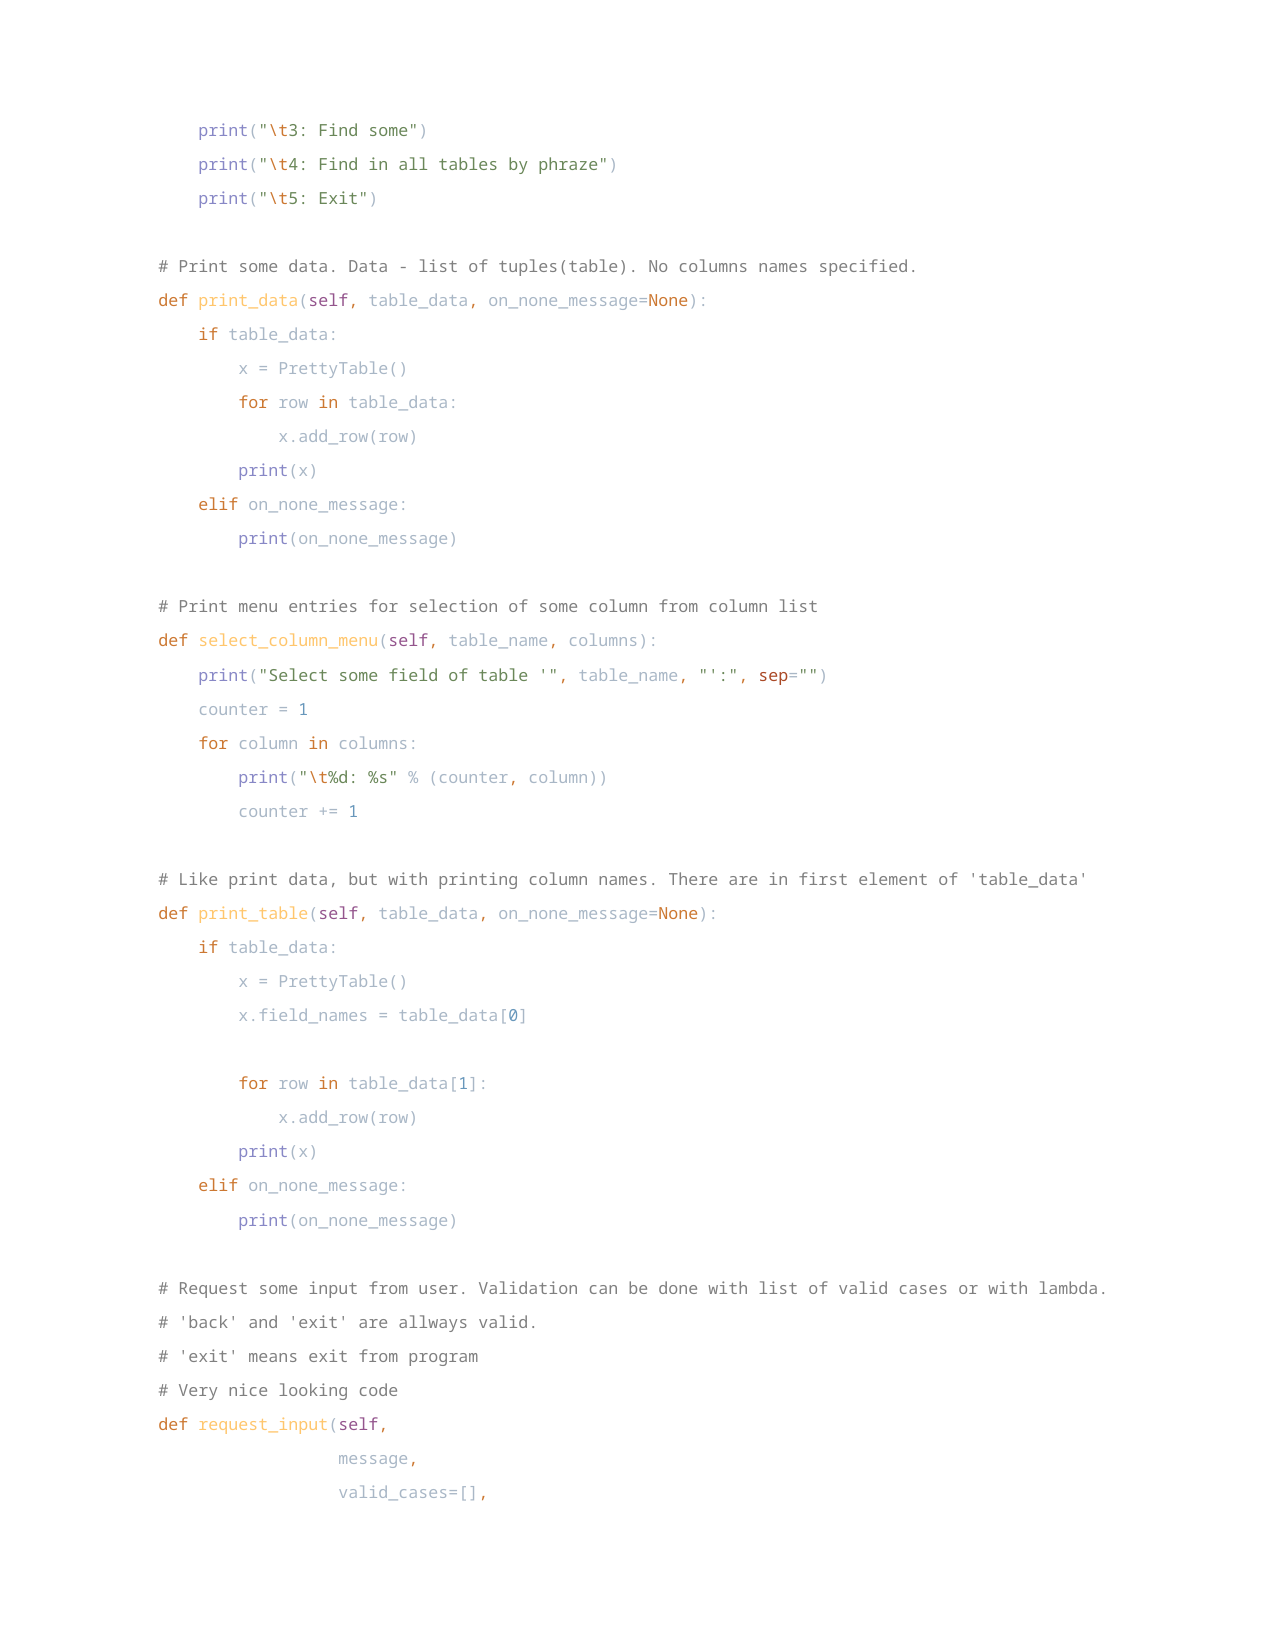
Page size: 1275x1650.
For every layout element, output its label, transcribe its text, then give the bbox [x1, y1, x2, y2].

text print("\t3: Find some") print("\t4: Find in all tables by phraze") print("\t5: Exit") # Print some data. Data - list of tuples(table). No columns names specified. def print_data(self, table_data, on_none_message=None): if table_data: x = PrettyTable() for row in table_data: x.add_row(row) print(x) elif on_none_message: print(on_none_message) # Print menu entries for selection of some column from column list def select_column_menu(self, table_name, columns): print("Select some field of table '", table_name, "':", sep="") counter = 1 for column in columns: print("\t%d: %s" % (counter, column)) counter += 1 # Like print data, but with printing column names. There are in first element of 'table_data' def print_table(self, table_data, on_none_message=None): if table_data: x = PrettyTable() x.field_names = table_data[0] for row in table_data[1]: x.add_row(row) print(x) elif on_none_message: print(on_none_message) # Request some input from user. Validation can be done with list of valid cases or with lambda. # 'back' and 'exit' are allways valid. # 'exit' means exit from program # Very nice looking code def request_input(self, message, valid_cases=[], [118, 118, 1157, 1503]
